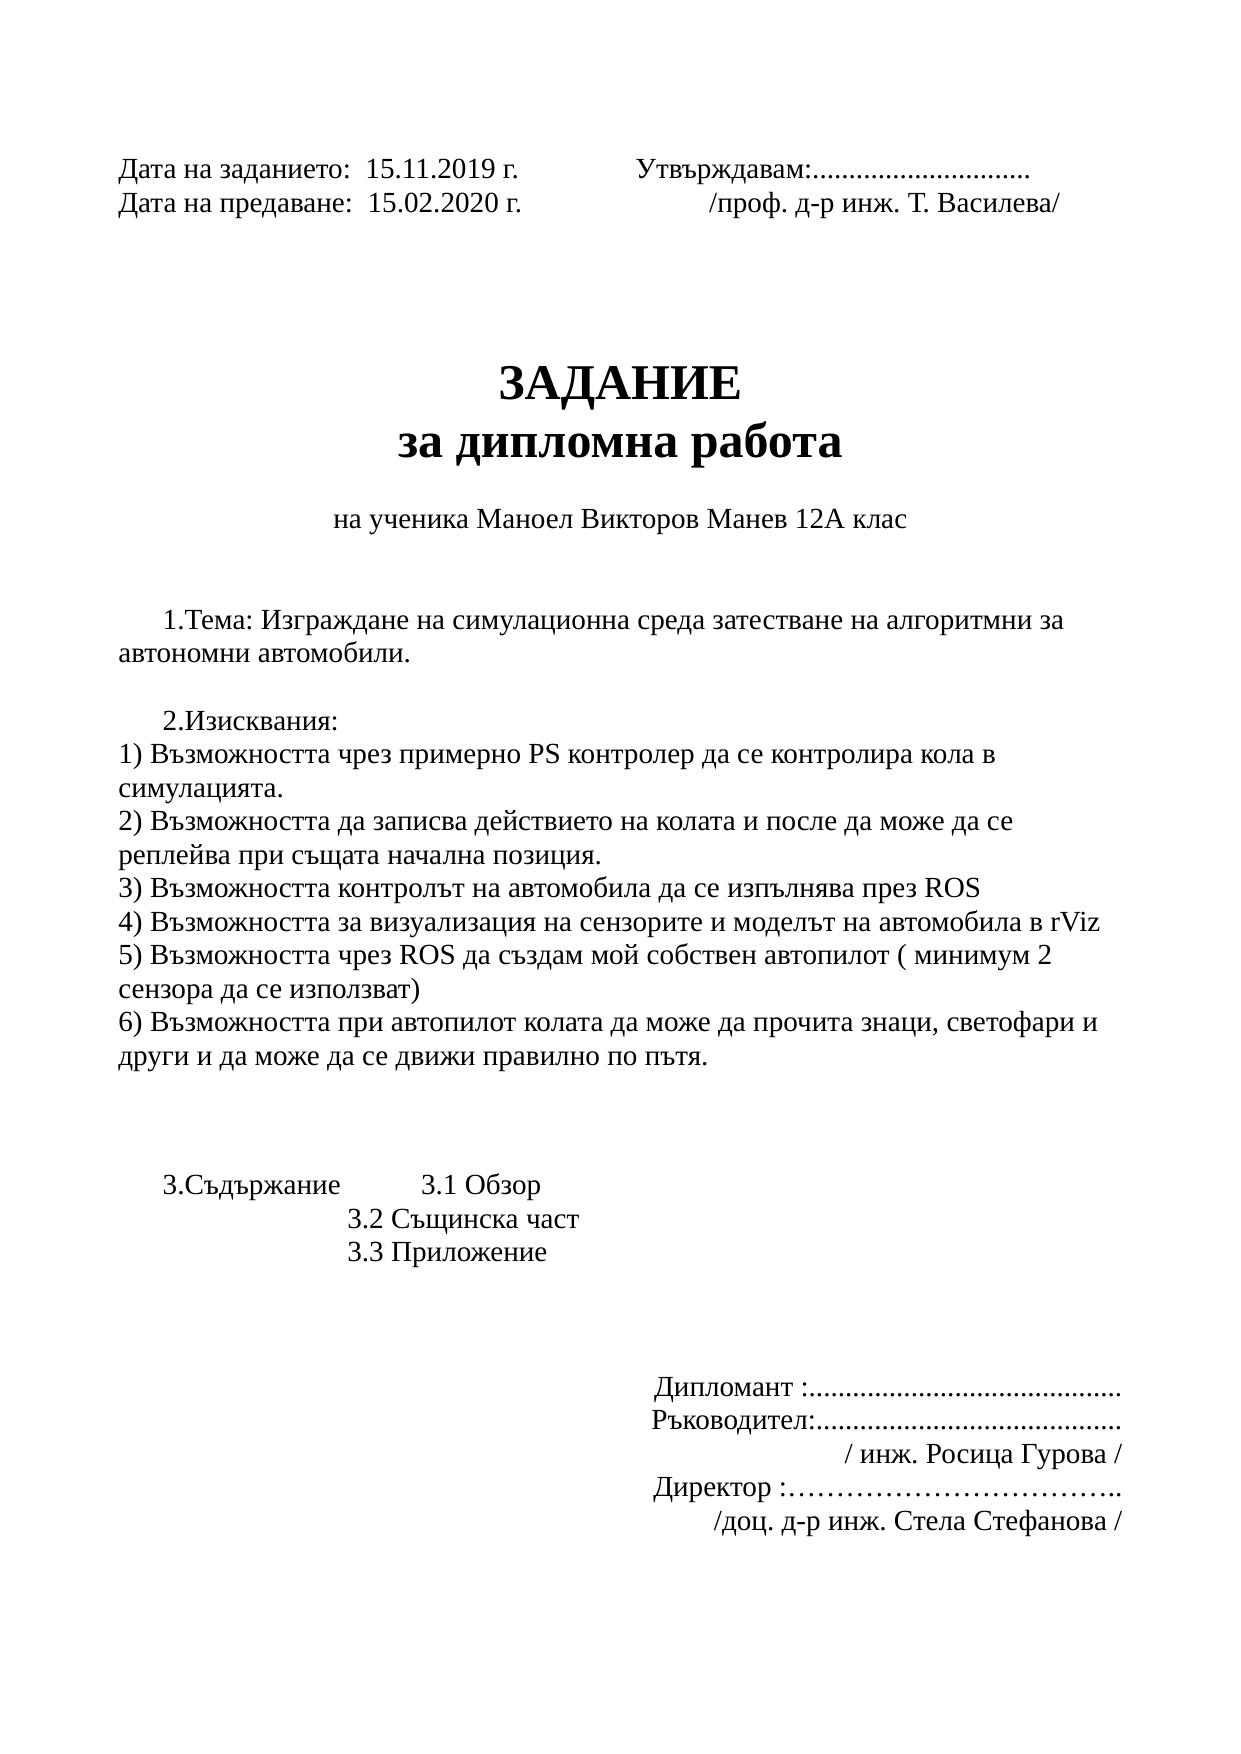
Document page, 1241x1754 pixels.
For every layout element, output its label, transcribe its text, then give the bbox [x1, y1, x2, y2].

text Ръководител:.......................................... [118, 1402, 1122, 1436]
text за дипломна работа [118, 410, 1122, 468]
text 3.2 Същинска част [118, 1201, 1122, 1234]
text 6) Възможността при автопилот колата да може да прочита знаци, светофари и други и да може да се движи правилно по пътя. [118, 1004, 1122, 1072]
text ЗАДАНИЕ [118, 353, 1122, 410]
text / инж. Росица Гурова / [118, 1436, 1122, 1469]
text 2.Изисквания: [162, 703, 1122, 736]
text Дата на предаване: 15.02.2020 г. /проф. д-р инж. Т. Василева/ [118, 185, 1122, 219]
text /доц. д-р инж. Стела Стефанова / [118, 1503, 1122, 1536]
text Дата на заданието: 15.11.2019 г. Утвърждавам:.............................. [118, 152, 1122, 185]
text 5) Възможността чрез ROS да създам мой собствен автопилот ( минимум 2 сензора да се използват) [118, 937, 1122, 1004]
text 3.Съдържание 3.1 Обзор [118, 1167, 1122, 1201]
text 2) Възможността да записва действието на колата и после да може да се реплейва при същата начална позиция. [118, 803, 1122, 870]
text 3.3 Приложение [118, 1234, 1122, 1268]
text на ученика Маноел Викторов Манев 12А клас [118, 501, 1122, 535]
text 3) Възможността контролът на автомобила да се изпълнява през ROS [118, 870, 1122, 904]
text 1) Възможността чрез примерно PS контролер да се контролира кола в симулацията. [118, 736, 1122, 803]
text 4) Възможността за визуализация на сензорите и моделът на автомобила в rViz [118, 904, 1122, 937]
text Дипломант :........................................... [118, 1369, 1122, 1402]
text 1.Тема: Изграждане на симулационна среда затестване на алгоритмни за автономни автомобили. [118, 602, 1122, 669]
text Директор :…………………………….. [118, 1469, 1122, 1503]
